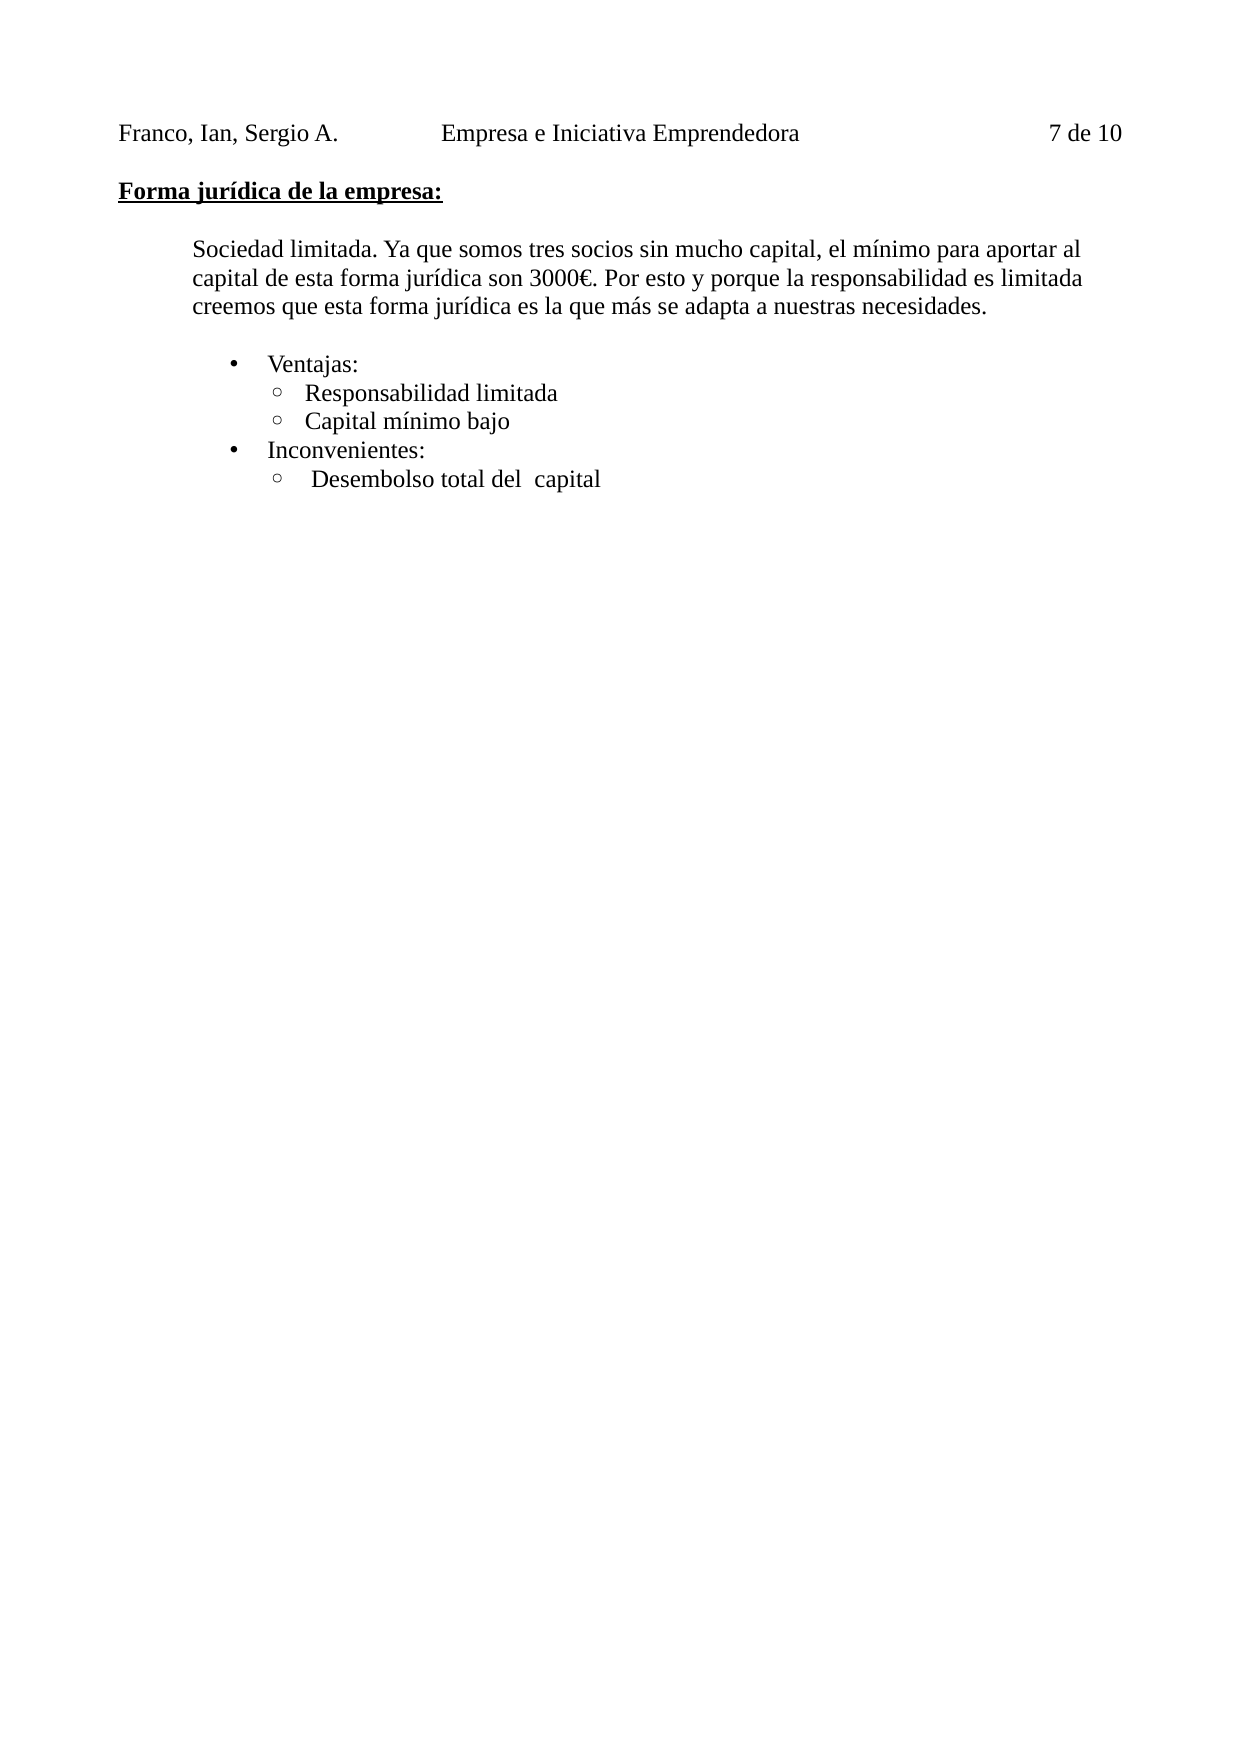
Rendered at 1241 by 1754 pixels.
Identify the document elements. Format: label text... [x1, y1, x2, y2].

list Capital mínimo bajo [267, 406, 1122, 435]
text Sociedad limitada. Ya que somos tres socios sin mucho capital, el mínimo para aportar al capital de esta forma jurídica son 3000€. Por esto y porque la responsabilidad es limitada creemos que esta forma jurídica es la que más se adapta a nuestras necesidades. [192, 234, 1122, 320]
list Inconvenientes: [229, 435, 1122, 464]
list Desembolso total del capital [267, 464, 1122, 493]
list Responsabilidad limitada [267, 378, 1122, 406]
list Ventajas: [229, 349, 1122, 378]
text Forma jurídica de la empresa: [118, 176, 1122, 205]
